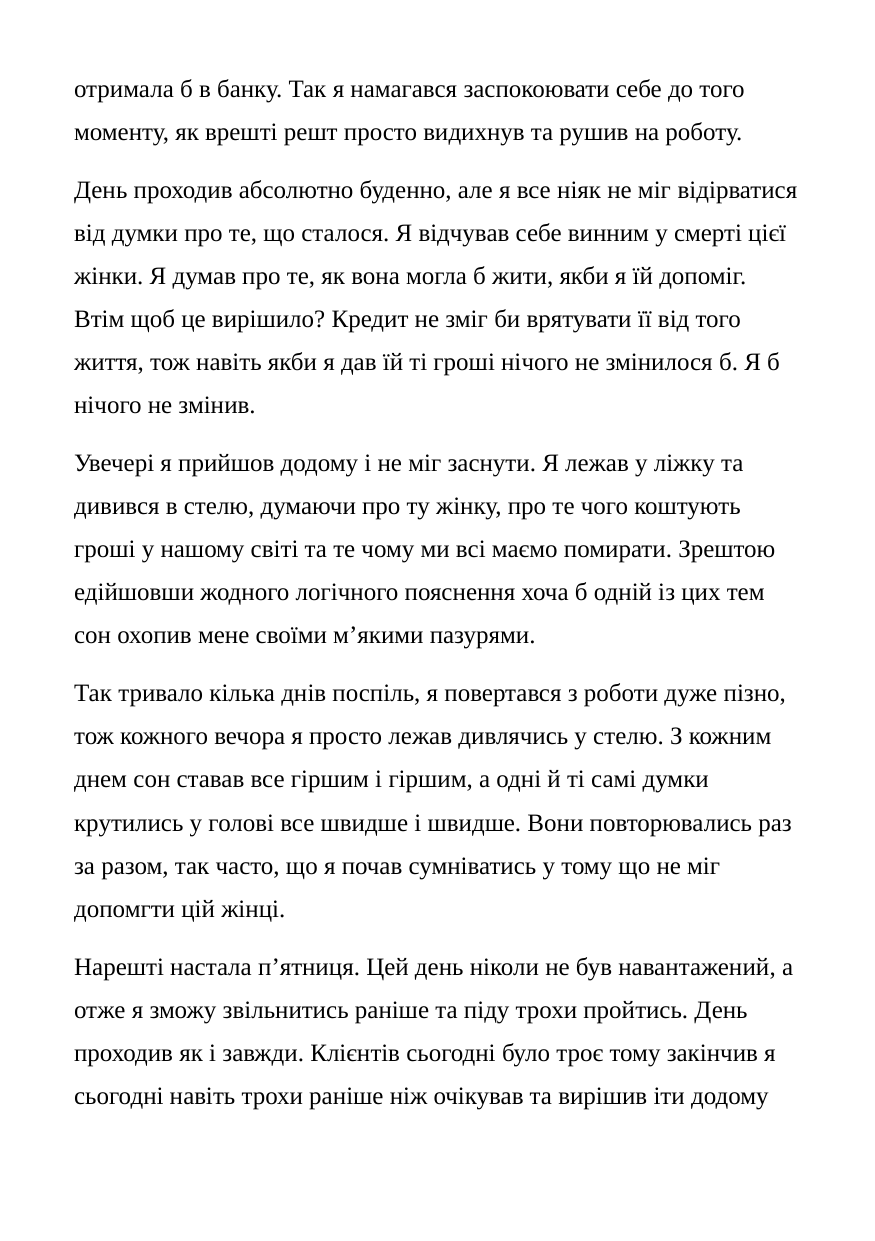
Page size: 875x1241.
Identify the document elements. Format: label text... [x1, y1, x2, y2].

text Нарешті настала п’ятниця. Цей день ніколи не був навантажений, а отже я зможу звільнитись раніше та піду трохи пройтись. День проходив як і завжди. Клієнтів сьогодні було троє тому закінчив я сьогодні навіть трохи раніше ніж очікував та вирішив іти додому [74, 952, 800, 1110]
text День проходив абсолютно буденно, але я все ніяк не міг відірватися від думки про те, що сталося. Я відчував себе винним у смерті цієї жінки. Я думав про те, як вона могла б жити, якби я їй допоміг. Втім щоб це вирішило? Кредит не зміг би врятувати її від того життя, тож навіть якби я дав їй ті гроші нічого не змінилося б. Я б нічого не змінив. [74, 175, 800, 419]
text Увечері я прийшов додому і не міг заснути. Я лежав у ліжку та дивився в стелю, думаючи про ту жінку, про те чого коштують гроші у нашому світі та те чому ми всі маємо помирати. Зрештою едійшовши жодного логічного пояснення хоча б одній із цих тем сон охопив мене своїми м’якими пазурями. [74, 448, 800, 649]
text отримала б в банку. Так я намагався заспокоювати себе до того моменту, як врешті решт просто видихнув та рушив на роботу. [74, 74, 800, 146]
text Так тривало кілька днів поспіль, я повертався з роботи дуже пізно, тож кожного вечора я просто лежав дивлячись у стелю. З кожним днем сон ставав все гіршим і гіршим, а одні й ті самі думки крутились у голові все швидше і швидше. Вони повторювались раз за разом, так часто, що я почав сумніватись у тому що не міг допомгти цій жінці. [74, 678, 800, 923]
